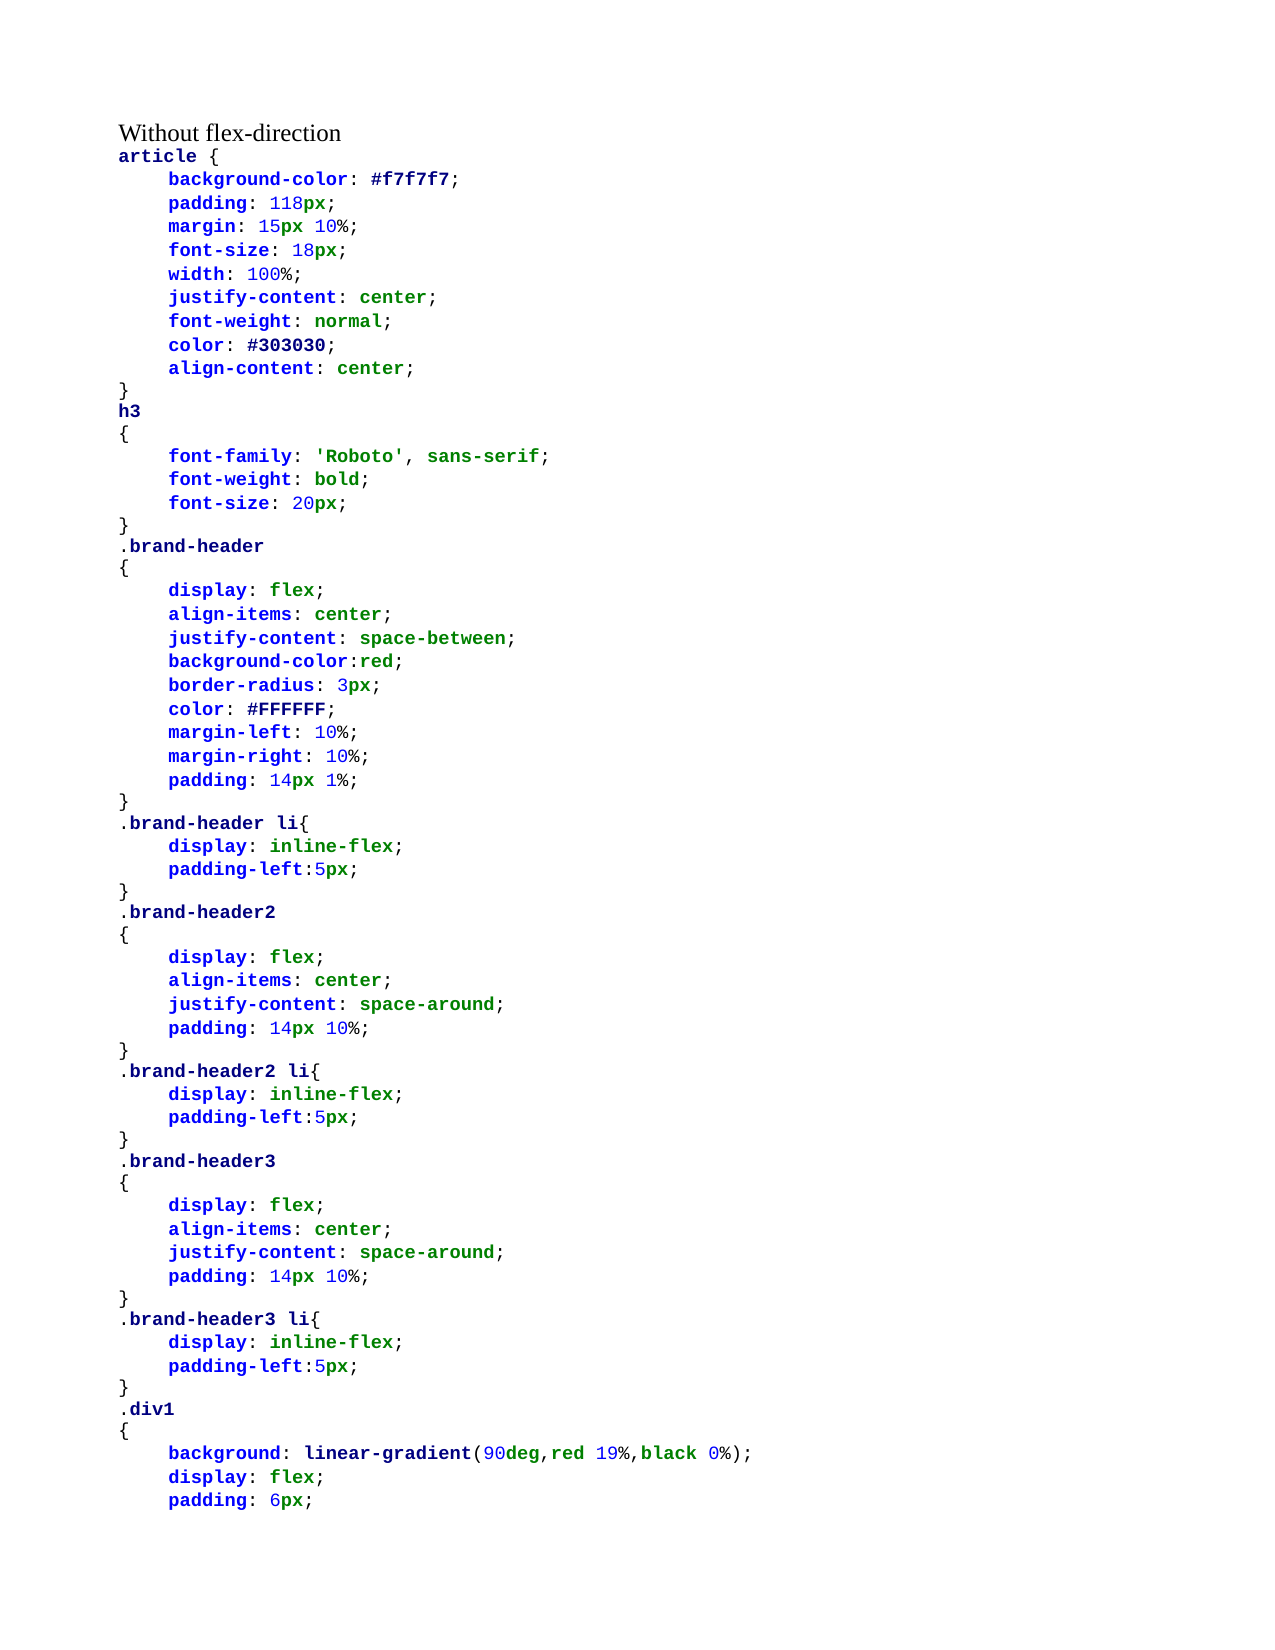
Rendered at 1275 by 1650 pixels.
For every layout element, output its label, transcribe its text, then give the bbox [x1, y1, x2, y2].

text align-content: center; [118, 357, 1157, 381]
text padding-left:5px; [118, 1354, 1157, 1378]
text } [118, 1130, 1157, 1151]
text .brand-header3 [118, 1151, 1157, 1173]
text background-color: #f7f7f7; [118, 168, 1157, 192]
text .brand-header li{ [118, 813, 1157, 835]
text display: inline-flex; [118, 835, 1157, 858]
text padding: 14px 10%; [118, 1265, 1157, 1288]
text font-weight: normal; [118, 310, 1157, 334]
text { [118, 1173, 1157, 1194]
text display: flex; [118, 1194, 1157, 1217]
text .brand-header [118, 537, 1157, 558]
text margin: 15px 10%; [118, 215, 1157, 239]
text } [118, 1378, 1157, 1399]
text background: linear-gradient(90deg,red 19%,black 0%); [118, 1442, 1157, 1466]
text display: flex; [118, 946, 1157, 969]
text color: #FFFFFF; [118, 698, 1157, 721]
text .brand-header3 li{ [118, 1310, 1157, 1331]
text width: 100%; [118, 263, 1157, 286]
text display: inline-flex; [118, 1331, 1157, 1354]
text align-items: center; [118, 969, 1157, 993]
text font-size: 20px; [118, 492, 1157, 516]
text margin-right: 10%; [118, 745, 1157, 768]
text justify-content: space-around; [118, 1241, 1157, 1265]
text { [118, 423, 1157, 445]
text display: inline-flex; [118, 1083, 1157, 1106]
text color: #303030; [118, 334, 1157, 357]
text align-items: center; [118, 1217, 1157, 1241]
text h3 [118, 402, 1157, 423]
text padding-left:5px; [118, 858, 1157, 882]
text .div1 [118, 1399, 1157, 1421]
text } [118, 516, 1157, 537]
text font-size: 18px; [118, 239, 1157, 263]
text font-family: 'Roboto', sans-serif; [118, 445, 1157, 468]
text } [118, 1288, 1157, 1310]
text justify-content: center; [118, 286, 1157, 310]
text padding: 14px 10%; [118, 1017, 1157, 1040]
text { [118, 558, 1157, 579]
text align-items: center; [118, 603, 1157, 627]
text } [118, 381, 1157, 402]
text justify-content: space-around; [118, 993, 1157, 1017]
text } [118, 792, 1157, 813]
text display: flex; [118, 579, 1157, 603]
text padding: 6px; [118, 1489, 1157, 1513]
text display: flex; [118, 1466, 1157, 1489]
text background-color:red; [118, 650, 1157, 674]
text { [118, 1421, 1157, 1442]
text padding: 14px 1%; [118, 768, 1157, 792]
text Without flex-direction [118, 118, 1157, 147]
text .brand-header2 li{ [118, 1062, 1157, 1083]
text font-weight: bold; [118, 468, 1157, 492]
text } [118, 882, 1157, 903]
text .brand-header2 [118, 903, 1157, 924]
text padding: 118px; [118, 192, 1157, 215]
text margin-left: 10%; [118, 721, 1157, 745]
text } [118, 1040, 1157, 1062]
text border-radius: 3px; [118, 674, 1157, 698]
text article { [118, 147, 1157, 168]
text { [118, 924, 1157, 946]
text padding-left:5px; [118, 1106, 1157, 1130]
text justify-content: space-between; [118, 627, 1157, 650]
